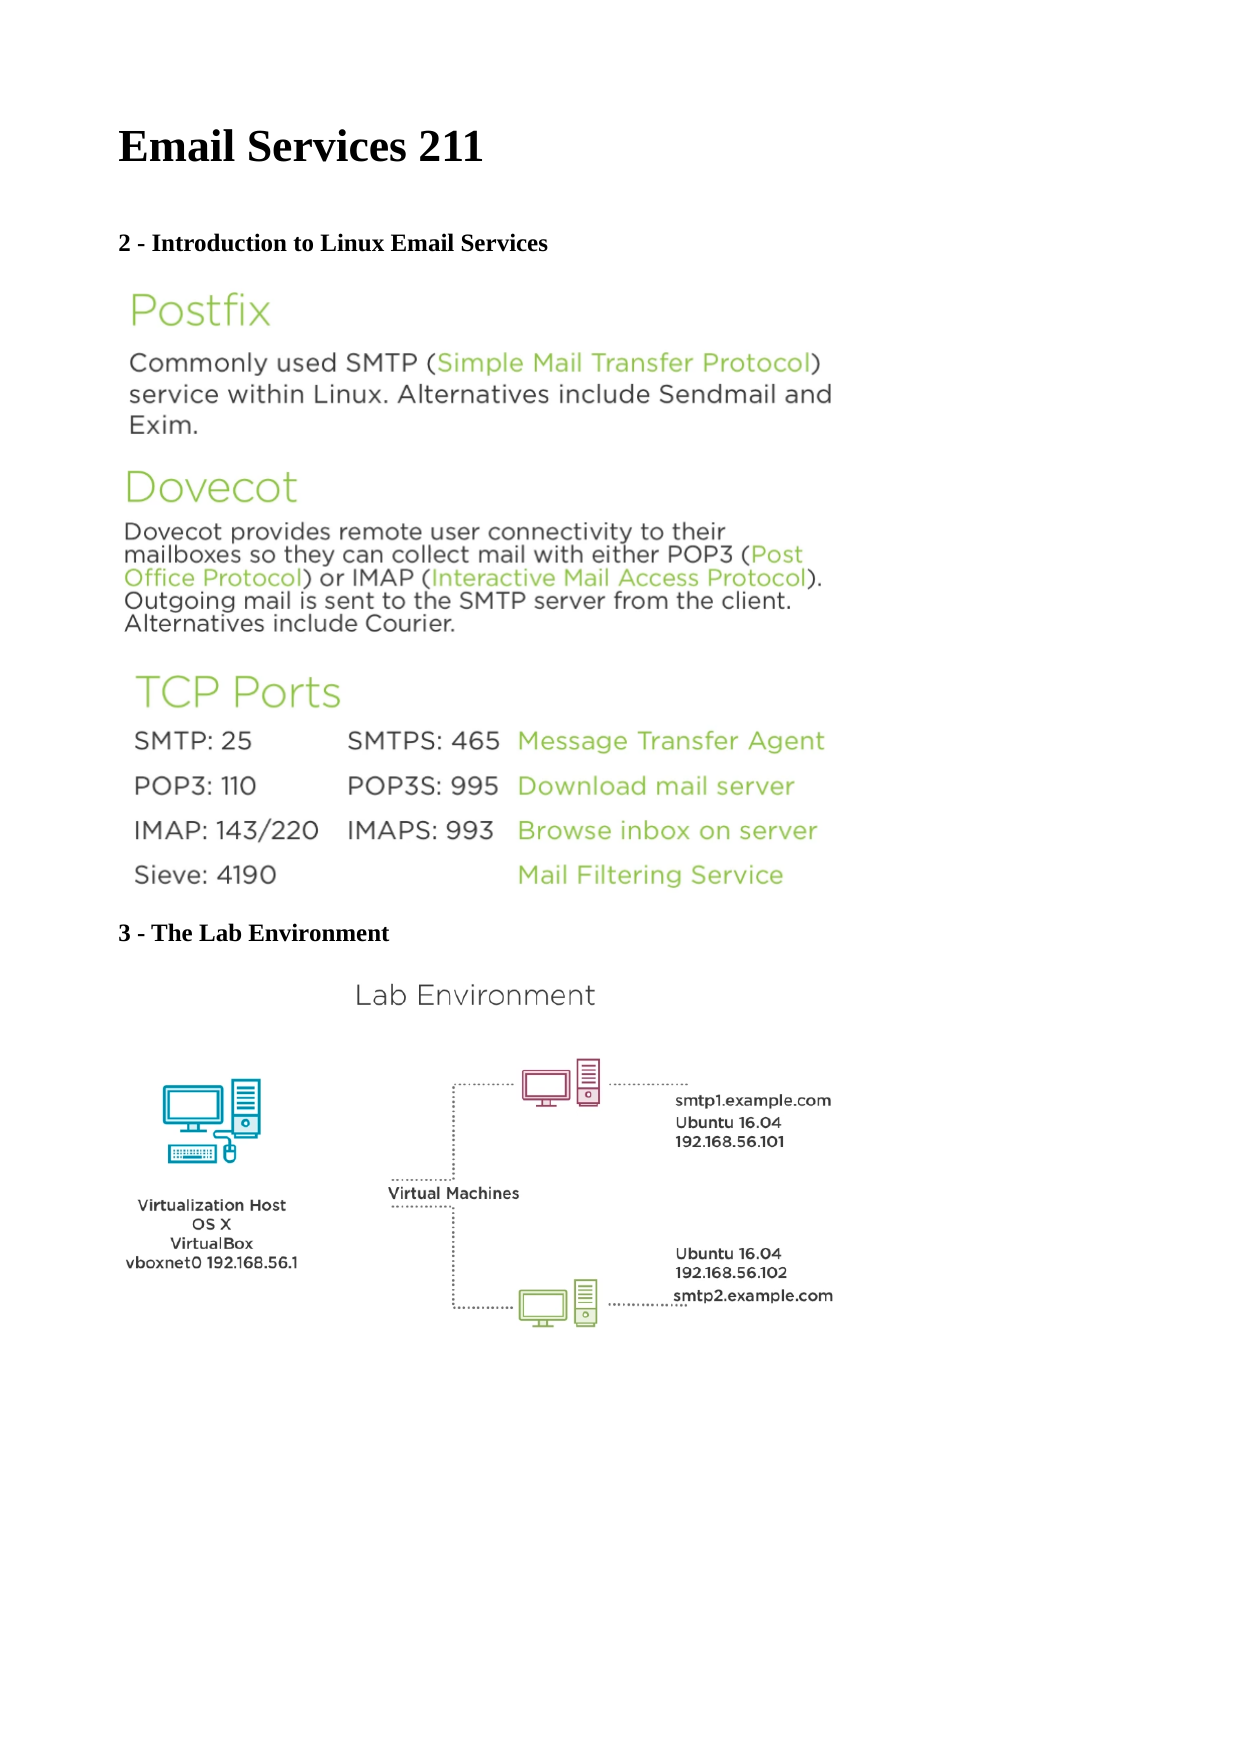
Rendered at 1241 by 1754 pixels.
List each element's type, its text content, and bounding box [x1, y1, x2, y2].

picture [118, 462, 834, 640]
picture [120, 666, 847, 900]
text 2 - Introduction to Linux Email Services [118, 228, 1122, 257]
picture [122, 285, 842, 445]
picture [120, 975, 839, 1330]
text Email Services 211 [118, 118, 1122, 171]
text 3 - The Lab Environment [118, 918, 1122, 947]
